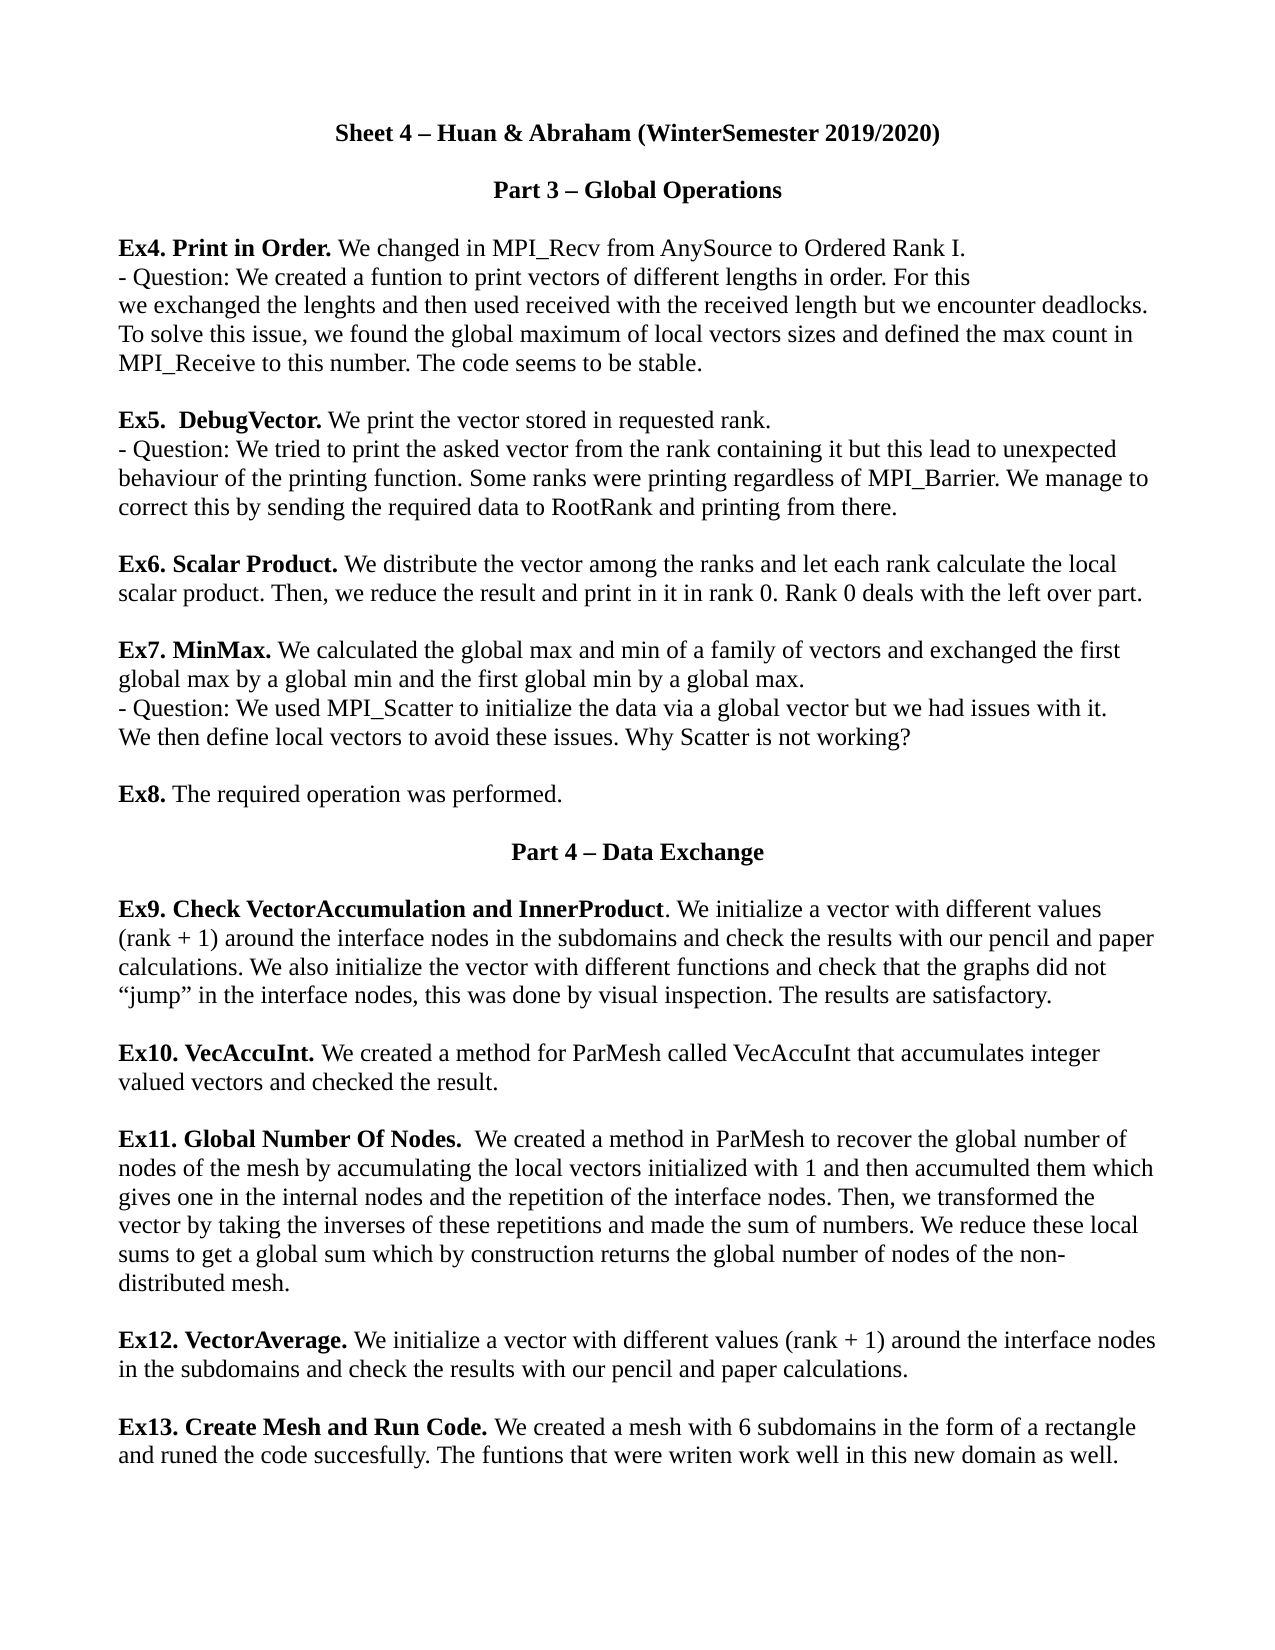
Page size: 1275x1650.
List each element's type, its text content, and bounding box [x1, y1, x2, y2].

text Ex10. VecAccuInt. We created a method for ParMesh called VecAccuInt that accumulates integer valued vectors and checked the result. [118, 1038, 1157, 1096]
text - Question: We used MPI_Scatter to initialize the data via a global vector but we had issues with it. [118, 693, 1157, 722]
text - Question: We created a funtion to print vectors of different lengths in order. For this [118, 262, 1157, 291]
text Ex6. Scalar Product. We distribute the vector among the ranks and let each rank calculate the local scalar product. Then, we reduce the result and print in it in rank 0. Rank 0 deals with the left over part. [118, 549, 1157, 607]
text We then define local vectors to avoid these issues. Why Scatter is not working? [118, 722, 1157, 751]
text Ex11. Global Number Of Nodes. We created a method in ParMesh to recover the global number of nodes of the mesh by accumulating the local vectors initialized with 1 and then accumulted them which gives one in the internal nodes and the repetition of the interface nodes. Then, we transformed the vector by taking the inverses of these repetitions and made the sum of numbers. We reduce these local sums to get a global sum which by construction returns the global number of nodes of the non-distributed mesh. [118, 1124, 1157, 1297]
text To solve this issue, we found the global maximum of local vectors sizes and defined the max count in MPI_Receive to this number. The code seems to be stable. [118, 319, 1157, 377]
text Part 4 – Data Exchange [118, 837, 1157, 866]
text we exchanged the lenghts and then used received with the received length but we encounter deadlocks. [118, 291, 1157, 319]
text Ex4. Print in Order. We changed in MPI_Recv from AnySource to Ordered Rank I. [118, 233, 1157, 262]
text Ex5. DebugVector. We print the vector stored in requested rank. [118, 406, 1157, 434]
text Ex8. The required operation was performed. [118, 779, 1157, 808]
text - Question: We tried to print the asked vector from the rank containing it but this lead to unexpected behaviour of the printing function. Some ranks were printing regardless of MPI_Barrier. We manage to correct this by sending the required data to RootRank and printing from there. [118, 434, 1157, 521]
text Ex13. Create Mesh and Run Code. We created a mesh with 6 subdomains in the form of a rectangle and runed the code succesfully. The funtions that were writen work well in this new domain as well. [118, 1412, 1157, 1469]
text Ex7. MinMax. We calculated the global max and min of a family of vectors and exchanged the first global max by a global min and the first global min by a global max. [118, 636, 1157, 693]
text Ex9. Check VectorAccumulation and InnerProduct. We initialize a vector with different values (rank + 1) around the interface nodes in the subdomains and check the results with our pencil and paper calculations. We also initialize the vector with different functions and check that the graphs did not “jump” in the interface nodes, this was done by visual inspection. The results are satisfactory. [118, 894, 1157, 1009]
text Sheet 4 – Huan & Abraham (WinterSemester 2019/2020) [118, 118, 1157, 147]
text Ex12. VectorAverage. We initialize a vector with different values (rank + 1) around the interface nodes in the subdomains and check the results with our pencil and paper calculations. [118, 1326, 1157, 1383]
text Part 3 – Global Operations [118, 176, 1157, 204]
